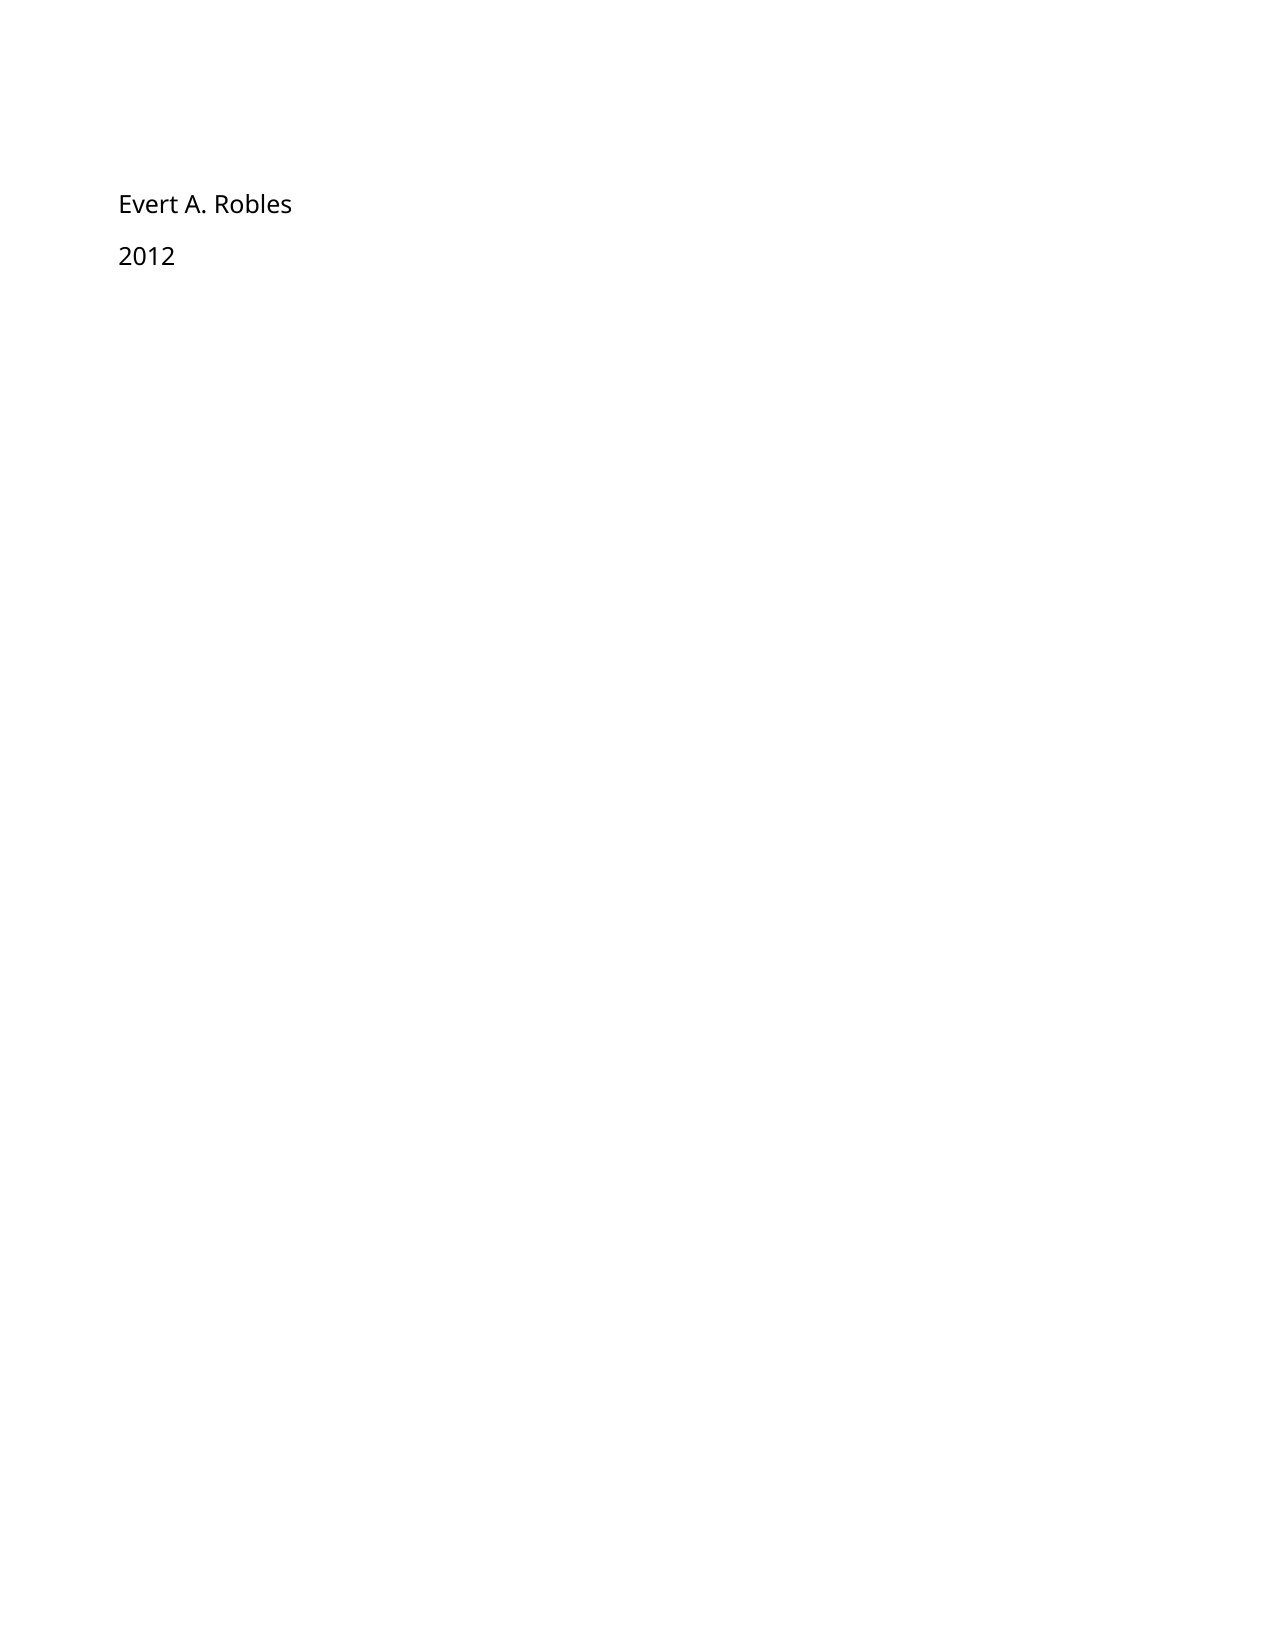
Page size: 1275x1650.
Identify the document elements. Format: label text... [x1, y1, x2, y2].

text 2012 [118, 221, 1157, 273]
text Evert A. Robles [118, 170, 1157, 221]
